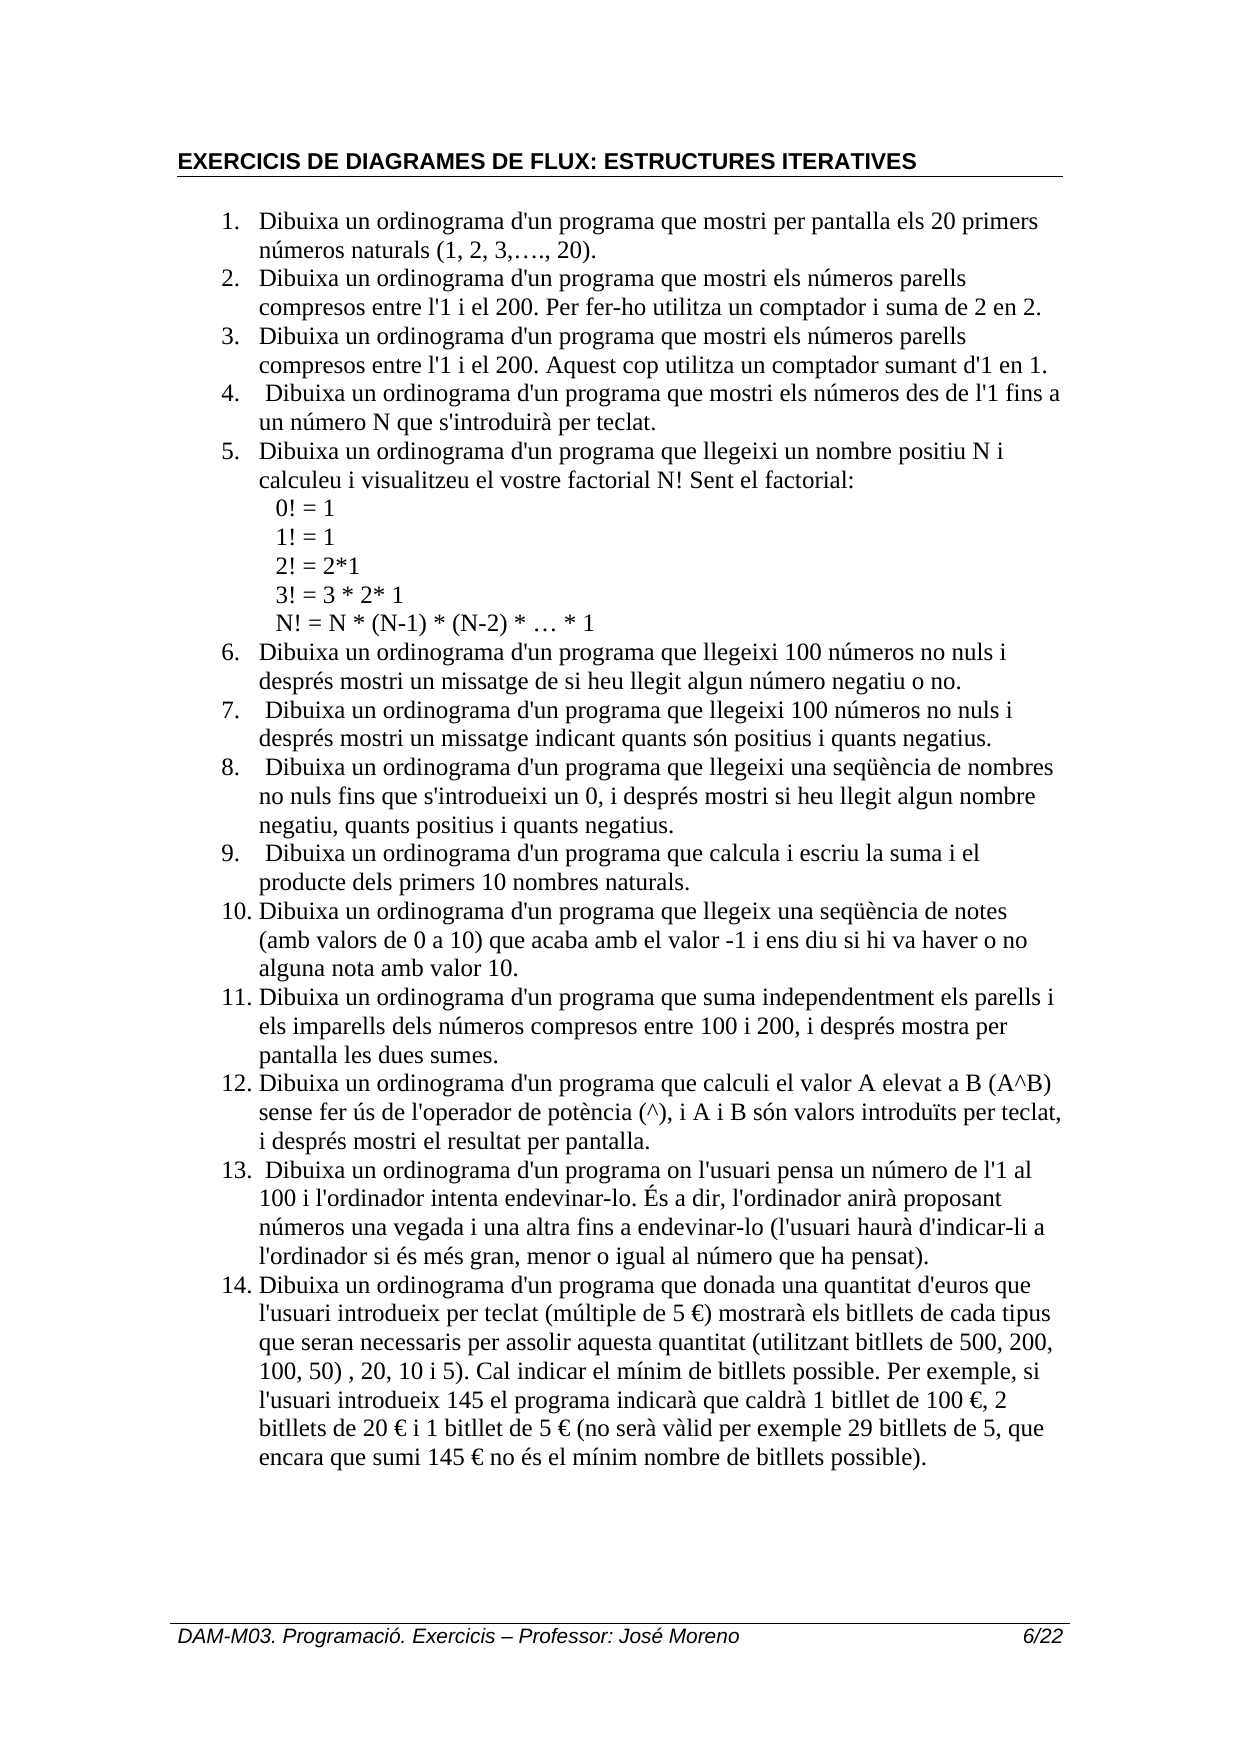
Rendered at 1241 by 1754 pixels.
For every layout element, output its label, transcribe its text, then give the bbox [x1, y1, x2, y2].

list Dibuixa un ordinograma d'un programa que donada una quantitat d'euros que l'usuari introdueix per teclat (múltiple de 5 €) mostrarà els bitllets de cada tipus que seran necessaris per assolir aquesta quantitat (utilitzant bitllets de 500, 200, 100, 50) , 20, 10 i 5). Cal indicar el mínim de bitllets possible. Per exemple, si l'usuari introdueix 145 el programa indicarà que caldrà 1 bitllet de 100 €, 2 bitllets de 20 € i 1 bitllet de 5 € (no serà vàlid per exemple 29 bitllets de 5, que encara que sumi 145 € no és el mínim nombre de bitllets possible). [221, 1270, 1063, 1471]
list Dibuixa un ordinograma d'un programa que calcula i escriu la suma i el producte dels primers 10 nombres naturals. [221, 838, 1063, 896]
list Dibuixa un ordinograma d'un programa que llegeixi una seqüència de nombres no nuls fins que s'introdueixi un 0, i després mostri si heu llegit algun nombre negatiu, quants positius i quants negatius. [221, 752, 1063, 838]
text 1! = 1 [207, 522, 1063, 551]
list Dibuixa un ordinograma d'un programa que mostri per pantalla els 20 primers números naturals (1, 2, 3,…., 20). [221, 206, 1063, 263]
list Dibuixa un ordinograma d'un programa que llegeixi 100 números no nuls i després mostri un missatge indicant quants són positius i quants negatius. [221, 695, 1063, 752]
list Dibuixa un ordinograma d'un programa que mostri els números des de l'1 fins a un número N que s'introduirà per teclat. [221, 378, 1063, 436]
list Dibuixa un ordinograma d'un programa que mostri els números parells compresos entre l'1 i el 200. Aquest cop utilitza un comptador sumant d'1 en 1. [221, 321, 1063, 378]
text 0! = 1 [207, 493, 1063, 522]
list Dibuixa un ordinograma d'un programa que suma independentment els parells i els imparells dels números compresos entre 100 i 200, i després mostra per pantalla les dues sumes. [221, 982, 1063, 1068]
list Dibuixa un ordinograma d'un programa que mostri els números parells compresos entre l'1 i el 200. Per fer-ho utilitza un comptador i suma de 2 en 2. [221, 263, 1063, 321]
list Dibuixa un ordinograma d'un programa on l'usuari pensa un número de l'1 al 100 i l'ordinador intenta endevinar-lo. És a dir, l'ordinador anirà proposant números una vegada i una altra fins a endevinar-lo (l'usuari haurà d'indicar-li a l'ordinador si és més gran, menor o igual al número que ha pensat). [221, 1155, 1063, 1270]
text N! = N * (N-1) * (N-2) * … * 1 [207, 608, 1063, 637]
list Dibuixa un ordinograma d'un programa que calculi el valor A elevat a B (A^B) sense fer ús de l'operador de potència (^), i A i B són valors introduïts per teclat, i després mostri el resultat per pantalla. [221, 1068, 1063, 1155]
subtitle EXERCICIS DE DIAGRAMES DE FLUX: ESTRUCTURES ITERATIVES [177, 148, 1063, 176]
list Dibuixa un ordinograma d'un programa que llegeixi 100 números no nuls i després mostri un missatge de si heu llegit algun número negatiu o no. [221, 637, 1063, 695]
text 3! = 3 * 2* 1 [207, 580, 1063, 608]
list Dibuixa un ordinograma d'un programa que llegeix una seqüència de notes (amb valors de 0 a 10) que acaba amb el valor -1 i ens diu si hi va haver o no alguna nota amb valor 10. [221, 896, 1063, 982]
text 2! = 2*1 [207, 551, 1063, 580]
list Dibuixa un ordinograma d'un programa que llegeixi un nombre positiu N i calculeu i visualitzeu el vostre factorial N! Sent el factorial: [221, 436, 1063, 493]
